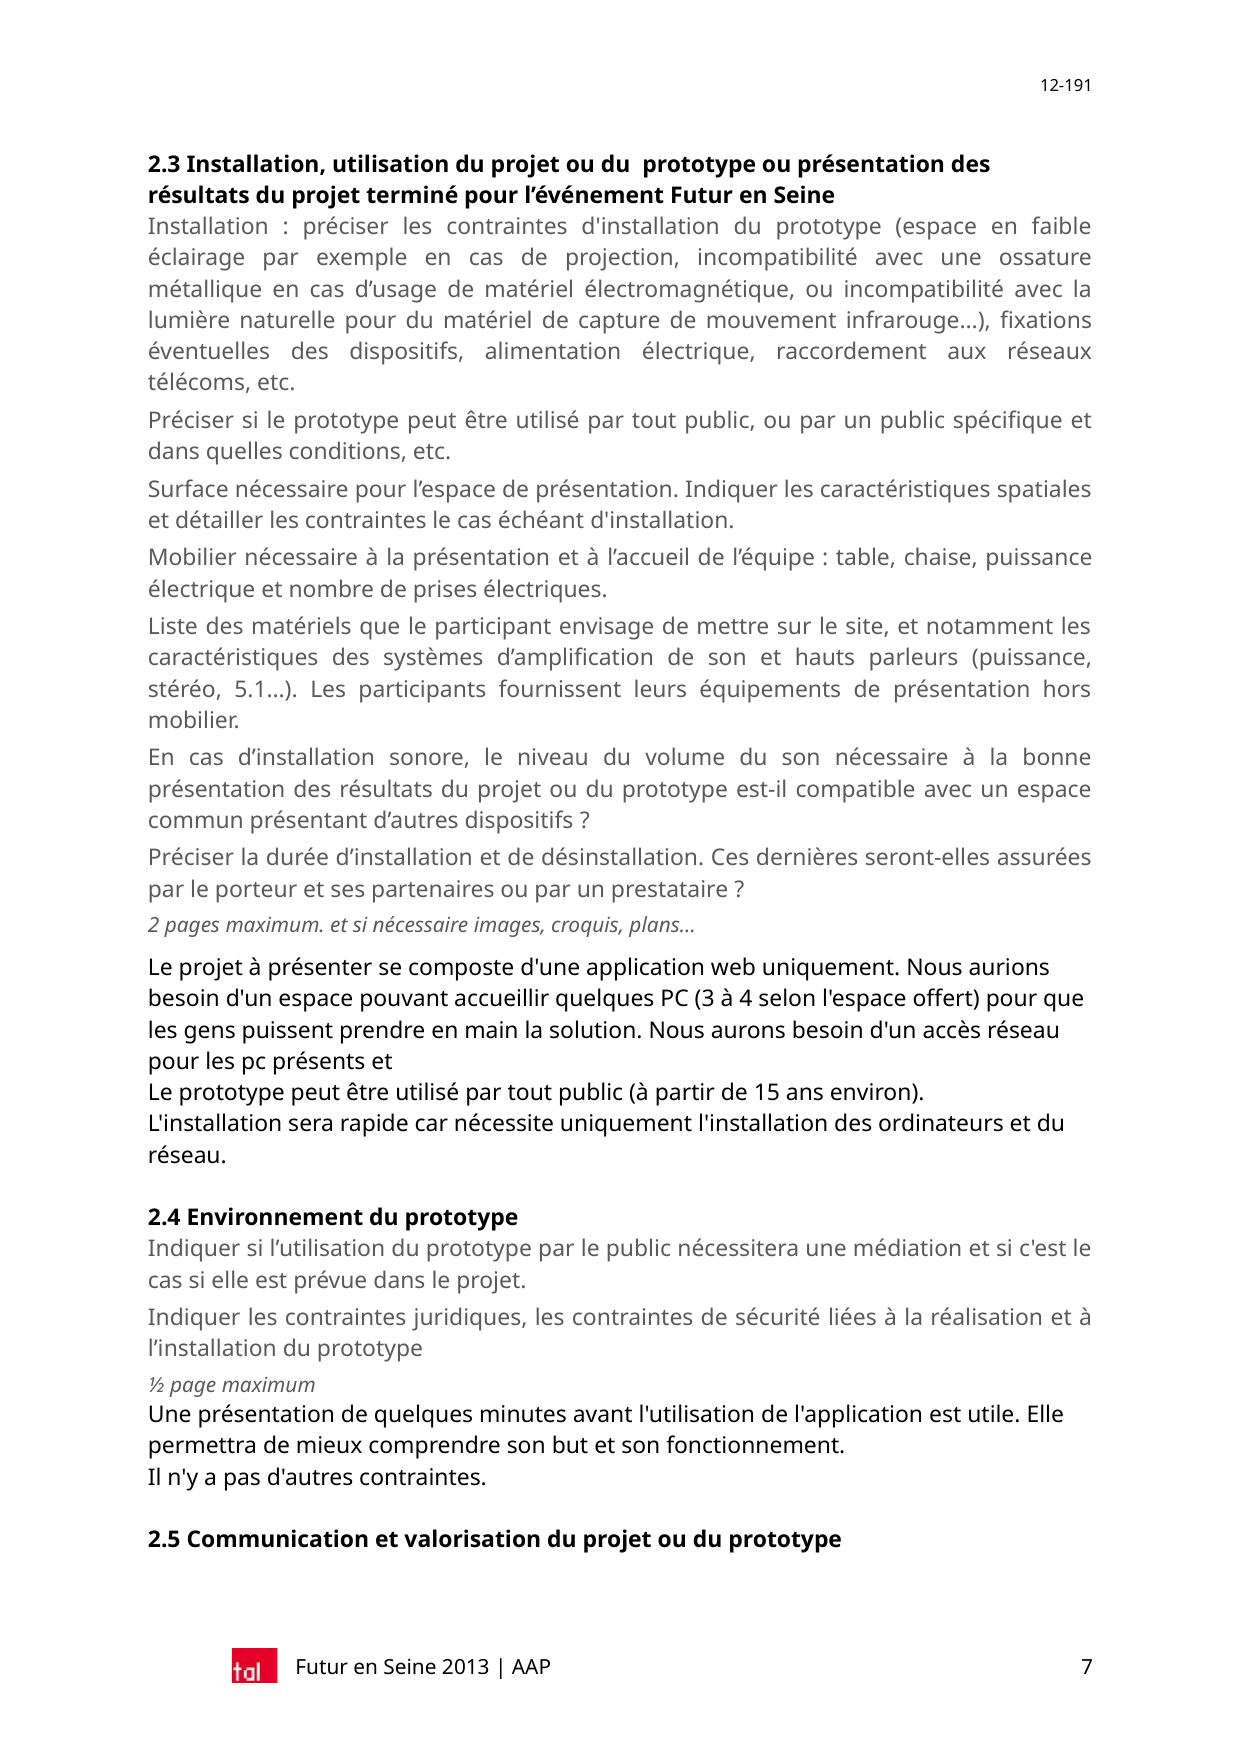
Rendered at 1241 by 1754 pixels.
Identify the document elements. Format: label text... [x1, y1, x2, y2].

text Mobilier nécessaire à la présentation et à l’accueil de l’équipe : table, chaise, puissance électrique et nombre de prises électriques. [148, 541, 1093, 604]
text ½ page maximum [148, 1370, 1093, 1398]
text 2.4 Environnement du prototype [148, 1201, 1093, 1232]
text Installation : préciser les contraintes d'installation du prototype (espace en faible éclairage par exemple en cas de projection, incompatibilité avec une ossature métallique en cas d’usage de matériel électromagnétique, ou incompatibilité avec la lumière naturelle pour du matériel de capture de mouvement infrarouge…), fixations éventuelles des dispositifs, alimentation électrique, raccordement aux réseaux télécoms, etc. [148, 210, 1093, 398]
text Le prototype peut être utilisé par tout public (à partir de 15 ans environ). [148, 1076, 1093, 1107]
text 2 pages maximum. et si nécessaire images, croquis, plans… [148, 910, 1093, 938]
text En cas d’installation sonore, le niveau du volume du son nécessaire à la bonne présentation des résultats du projet ou du prototype est-il compatible avec un espace commun présentant d’autres dispositifs ? [148, 741, 1093, 835]
text Liste des matériels que le participant envisage de mettre sur le site, et notamment les caractéristiques des systèmes d’amplification de son et hauts parleurs (puissance, stéréo, 5.1…). Les participants fournissent leurs équipements de présentation hors mobilier. [148, 610, 1093, 735]
text Le projet à présenter se composte d'une application web uniquement. Nous aurions besoin d'un espace pouvant accueillir quelques PC (3 à 4 selon l'espace offert) pour que les gens puissent prendre en main la solution. Nous aurons besoin d'un accès réseau pour les pc présents et [148, 951, 1093, 1076]
text 2.5 Communication et valorisation du projet ou du prototype [148, 1523, 1093, 1554]
text Une présentation de quelques minutes avant l'utilisation de l'application est utile. Elle permettra de mieux comprendre son but et son fonctionnement. [148, 1398, 1093, 1461]
text L'installation sera rapide car nécessite uniquement l'installation des ordinateurs et du réseau. [148, 1107, 1093, 1170]
text Surface nécessaire pour l’espace de présentation. Indiquer les caractéristiques spatiales et détailler les contraintes le cas échéant d'installation. [148, 473, 1093, 535]
text 2.3 Installation, utilisation du projet ou du prototype ou présentation des résultats du projet terminé pour l’événement Futur en Seine [148, 148, 1093, 210]
text Préciser la durée d’installation et de désinstallation. Ces dernières seront-elles assurées par le porteur et ses partenaires ou par un prestataire ? [148, 841, 1093, 904]
text Indiquer les contraintes juridiques, les contraintes de sécurité liées à la réalisation et à l’installation du prototype [148, 1301, 1093, 1363]
text Indiquer si l’utilisation du prototype par le public nécessitera une médiation et si c'est le cas si elle est prévue dans le projet. [148, 1232, 1093, 1295]
text Préciser si le prototype peut être utilisé par tout public, ou par un public spécifique et dans quelles conditions, etc. [148, 404, 1093, 466]
text Il n'y a pas d'autres contraintes. [148, 1461, 1093, 1492]
